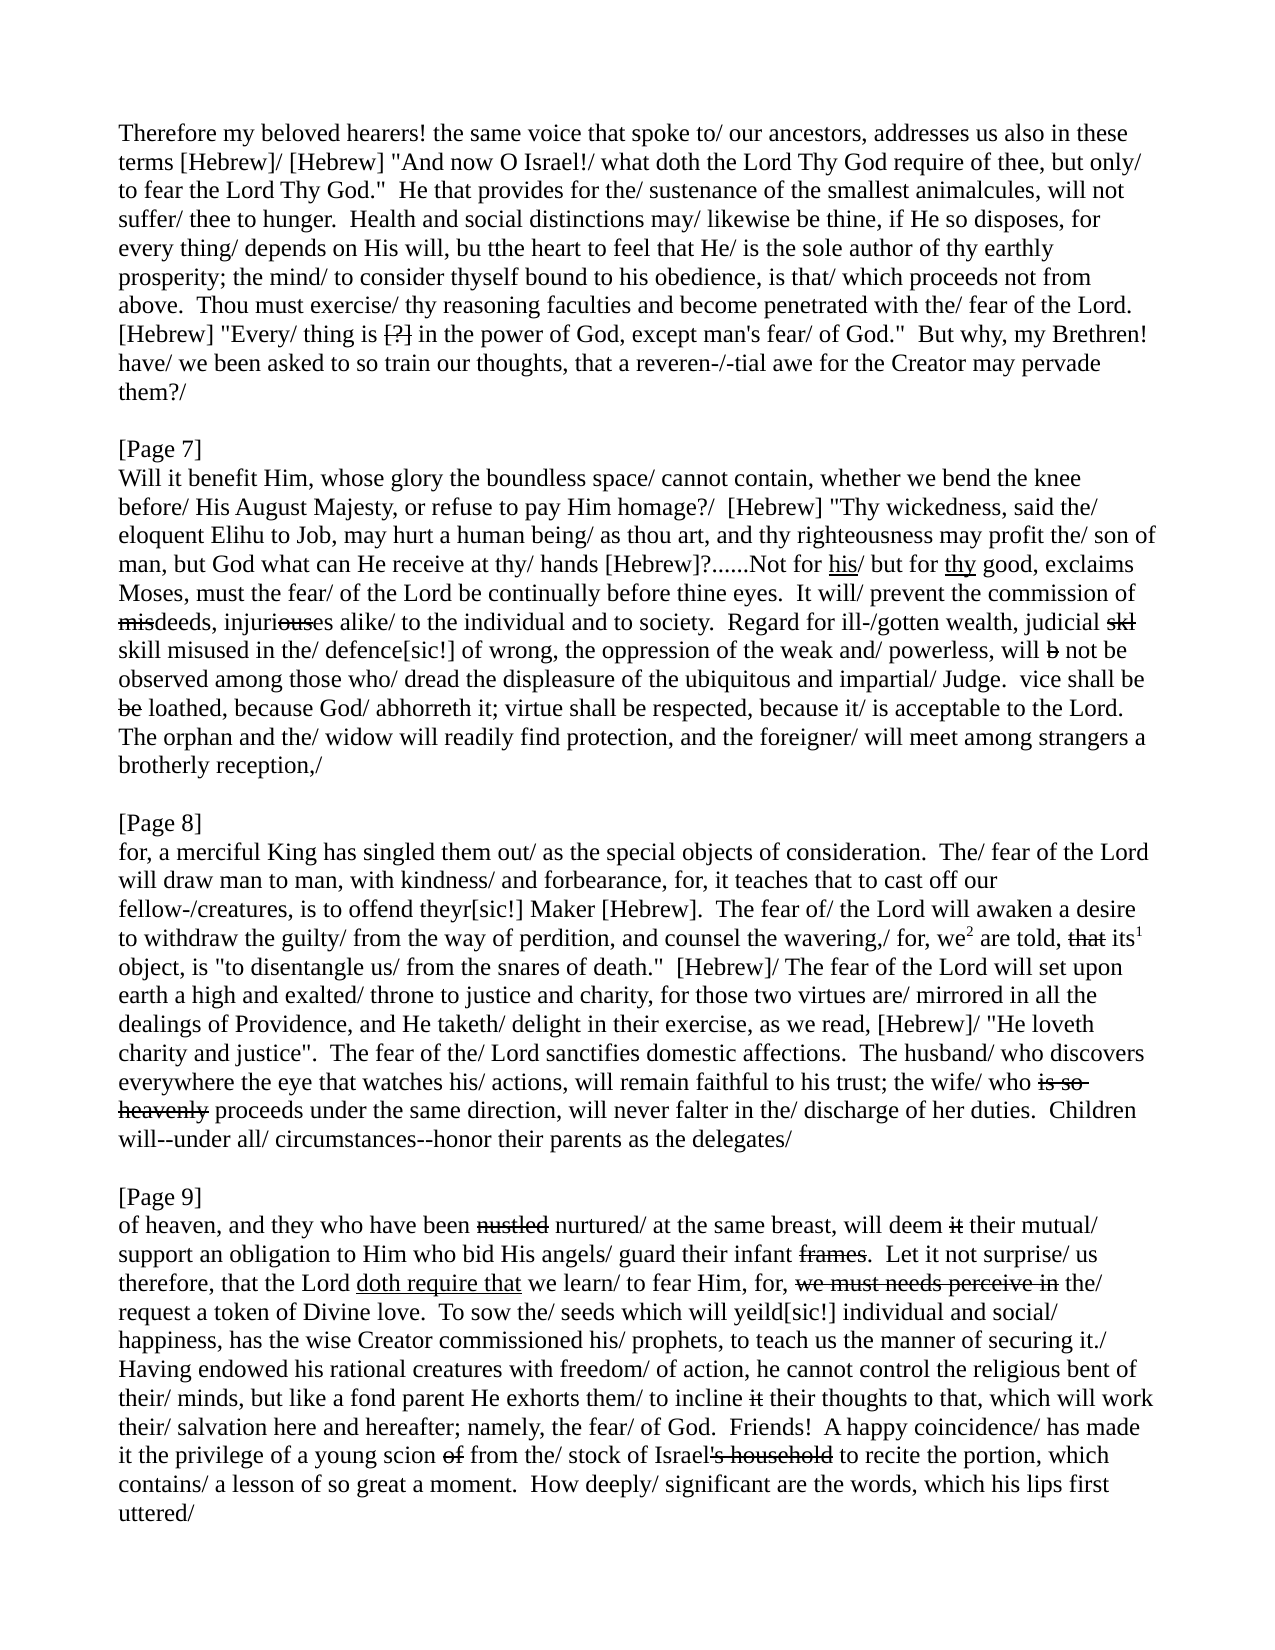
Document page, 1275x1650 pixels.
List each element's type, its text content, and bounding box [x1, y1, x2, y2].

text Will it benefit Him, whose glory the boundless space/ cannot contain, whether we bend the knee before/ His August Majesty, or refuse to pay Him homage?/ [Hebrew] "Thy wickedness, said the/ eloquent Elihu to Job, may hurt a human being/ as thou art, and thy righteousness may profit the/ son of man, but God what can He receive at thy/ hands [Hebrew]?......Not for his/ but for thy good, exclaims Moses, must the fear/ of the Lord be continually before thine eyes. It will/ prevent the commission of misdeeds, injuriouses alike/ to the individual and to society. Regard for ill-/gotten wealth, judicial skl skill misused in the/ defence[sic!] of wrong, the oppression of the weak and/ powerless, will b not be observed among those who/ dread the displeasure of the ubiquitous and impartial/ Judge. vice shall be be loathed, because God/ abhorreth it; virtue shall be respected, because it/ is acceptable to the Lord. The orphan and the/ widow will readily find protection, and the foreigner/ will meet among strangers a brotherly reception,/ [118, 463, 1157, 779]
text Therefore my beloved hearers! the same voice that spoke to/ our ancestors, addresses us also in these terms [Hebrew]/ [Hebrew] "And now O Israel!/ what doth the Lord Thy God require of thee, but only/ to fear the Lord Thy God." He that provides for the/ sustenance of the smallest animalcules, will not suffer/ thee to hunger. Health and social distinctions may/ likewise be thine, if He so disposes, for every thing/ depends on His will, bu tthe heart to feel that He/ is the sole author of thy earthly prosperity; the mind/ to consider thyself bound to his obedience, is that/ which proceeds not from above. Thou must exercise/ thy reasoning faculties and become penetrated with the/ fear of the Lord. [Hebrew] "Every/ thing is [?] in the power of God, except man's fear/ of God." But why, my Brethren! have/ we been asked to so train our thoughts, that a reveren-/-tial awe for the Creator may pervade them?/ [118, 118, 1157, 406]
text [Page 9] [118, 1182, 1157, 1211]
text [Page 7] [118, 434, 1157, 463]
text of heaven, and they who have been nustled nurtured/ at the same breast, will deem it their mutual/ support an obligation to Him who bid His angels/ guard their infant frames. Let it not surprise/ us therefore, that the Lord doth require that we learn/ to fear Him, for, we must needs perceive in the/ request a token of Divine love. To sow the/ seeds which will yeild[sic!] individual and social/ happiness, has the wise Creator commissioned his/ prophets, to teach us the manner of securing it./ Having endowed his rational creatures with freedom/ of action, he cannot control the religious bent of their/ minds, but like a fond parent He exhorts them/ to incline it their thoughts to that, which will work their/ salvation here and hereafter; namely, the fear/ of God. Friends! A happy coincidence/ has made it the privilege of a young scion of from the/ stock of Israel's household to recite the portion, which contains/ a lesson of so great a moment. How deeply/ significant are the words, which his lips first uttered/ [118, 1211, 1157, 1527]
text [Page 8] [118, 808, 1157, 837]
text for, a merciful King has singled them out/ as the special objects of consideration. The/ fear of the Lord will draw man to man, with kindness/ and forbearance, for, it teaches that to cast off our fellow-/creatures, is to offend theyr[sic!] Maker [Hebrew]. The fear of/ the Lord will awaken a desire to withdraw the guilty/ from the way of perdition, and counsel the wavering,/ for, we2 are told, that its1 object, is "to disentangle us/ from the snares of death." [Hebrew]/ The fear of the Lord will set upon earth a high and exalted/ throne to justice and charity, for those two virtues are/ mirrored in all the dealings of Providence, and He taketh/ delight in their exercise, as we read, [Hebrew]/ "He loveth charity and justice". The fear of the/ Lord sanctifies domestic affections. The husband/ who discovers everywhere the eye that watches his/ actions, will remain faithful to his trust; the wife/ who is so heavenly proceeds under the same direction, will never falter in the/ discharge of her duties. Children will--under all/ circumstances--honor their parents as the delegates/ [118, 837, 1157, 1153]
